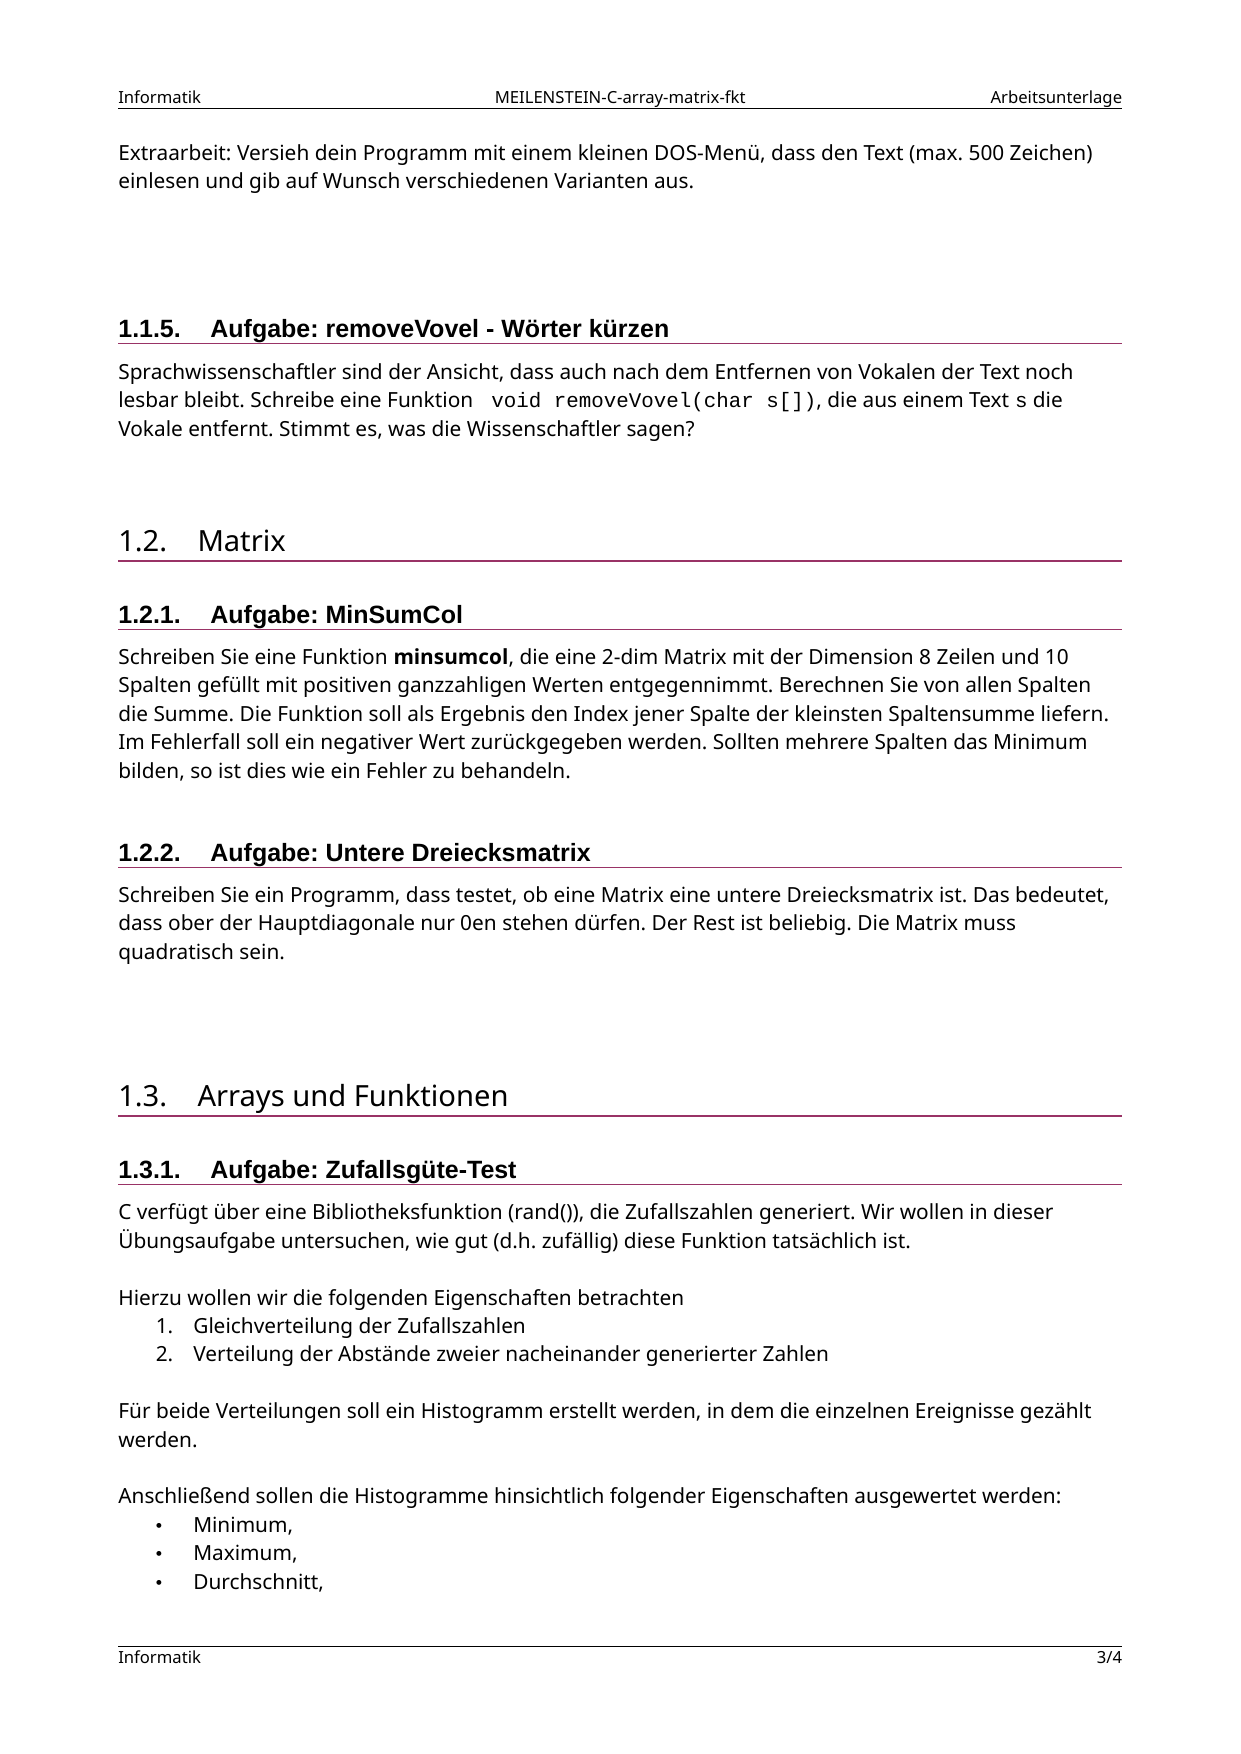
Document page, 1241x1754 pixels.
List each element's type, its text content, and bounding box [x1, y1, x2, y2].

text C verfügt über eine Bibliotheksfunktion (rand()), die Zufallszahlen generiert. Wir wollen in dieser Übungsaufgabe untersuchen, wie gut (d.h. zufällig) diese Funktion tatsächlich ist. [118, 1197, 1122, 1254]
list Minimum, [156, 1510, 1122, 1538]
subtitle Aufgabe: MinSumCol [118, 600, 1122, 629]
text Hierzu wollen wir die folgenden Eigenschaften betrachten [118, 1283, 1122, 1311]
subtitle Aufgabe: removeVovel - Wörter kürzen [118, 314, 1122, 343]
text Schreiben Sie eine Funktion minsumcol, die eine 2-dim Matrix mit der Dimension 8 Zeilen und 10 Spalten gefüllt mit positiven ganzzahligen Werten entgegennimmt. Berechnen Sie von allen Spalten die Summe. Die Funktion soll als Ergebnis den Index jener Spalte der kleinsten Spaltensumme liefern. Im Fehlerfall soll ein negativer Wert zurückgegeben werden. Sollten mehrere Spalten das Minimum bilden, so ist dies wie ein Fehler zu behandeln. [118, 642, 1122, 784]
list Verteilung der Abstände zweier nacheinander generierter Zahlen [156, 1339, 1122, 1368]
subtitle Matrix [118, 521, 1122, 560]
text Für beide Verteilungen soll ein Histogramm erstellt werden, in dem die einzelnen Ereignisse gezählt werden. [118, 1396, 1122, 1453]
list Durchschnitt, [156, 1567, 1122, 1595]
list Maximum, [156, 1538, 1122, 1567]
list Gleichverteilung der Zufallszahlen [156, 1311, 1122, 1339]
text Extraarbeit: Versieh dein Programm mit einem kleinen DOS-Menü, dass den Text (max. 500 Zeichen) einlesen und gib auf Wunsch verschiedenen Varianten aus. [118, 138, 1122, 195]
text Schreiben Sie ein Programm, dass testet, ob eine Matrix eine untere Dreiecksmatrix ist. Das bedeutet, dass ober der Hauptdiagonale nur 0en stehen dürfen. Der Rest ist beliebig. Die Matrix muss quadratisch sein. [118, 880, 1122, 965]
text Anschließend sollen die Histogramme hinsichtlich folgender Eigenschaften ausgewertet werden: [118, 1482, 1122, 1510]
text Sprachwissenschaftler sind der Ansicht, dass auch nach dem Entfernen von Vokalen der Text noch lesbar bleibt. Schreibe eine Funktion void removeVovel(char s[]), die aus einem Text s die Vokale entfernt. Stimmt es, was die Wissenschaftler sagen? [118, 357, 1122, 442]
subtitle Aufgabe: Zufallsgüte-Test [118, 1155, 1122, 1184]
subtitle Aufgabe: Untere Dreiecksmatrix [118, 838, 1122, 867]
subtitle Arrays und Funktionen [118, 1076, 1122, 1115]
